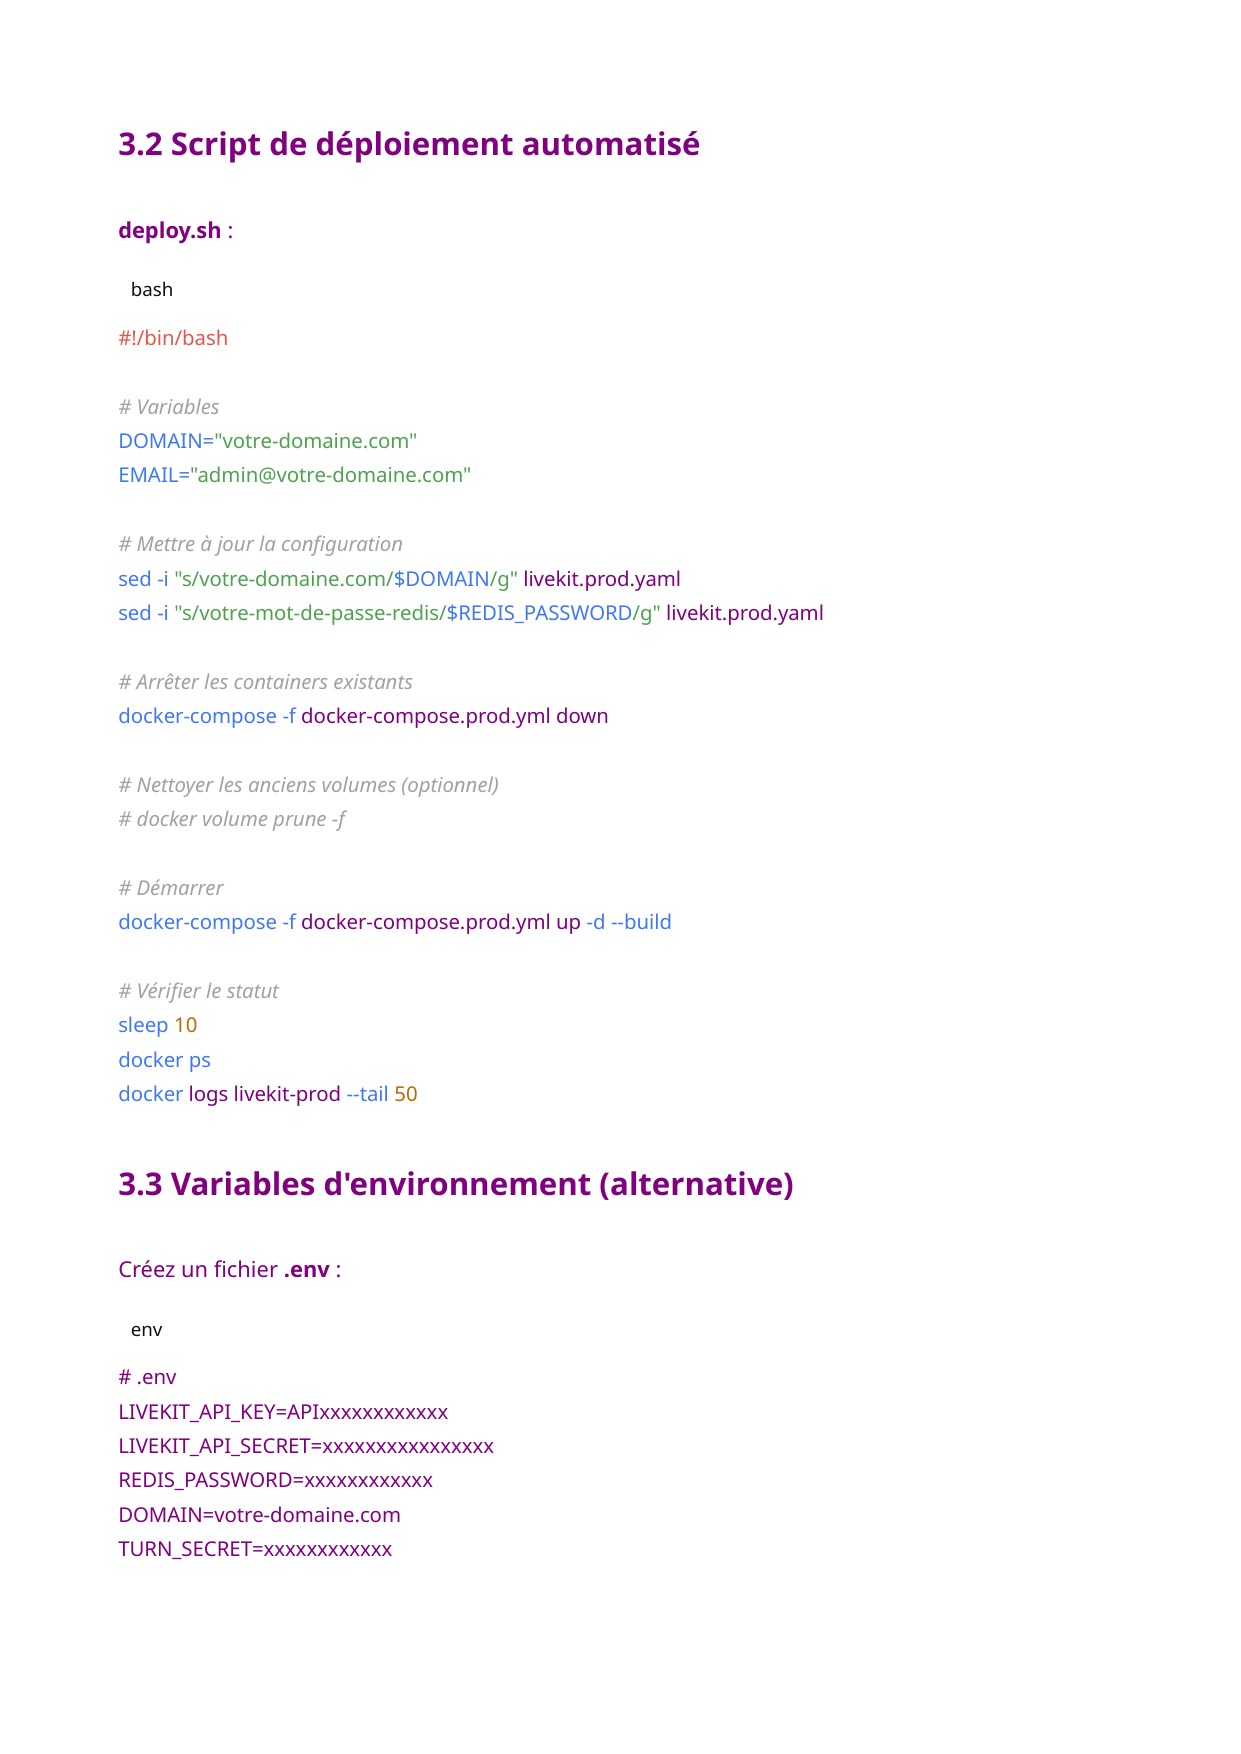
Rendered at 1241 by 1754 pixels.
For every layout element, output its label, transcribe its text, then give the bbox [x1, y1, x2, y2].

text docker-compose -f docker-compose.prod.yml up -d --build [118, 901, 1122, 936]
text REDIS_PASSWORD=xxxxxxxxxxxx [118, 1459, 1122, 1494]
subtitle 3.2 Script de déploiement automatisé [118, 118, 1122, 165]
text # Variables [118, 386, 1122, 420]
text #!/bin/bash [118, 317, 1122, 351]
text LIVEKIT_API_SECRET=xxxxxxxxxxxxxxxx [118, 1425, 1122, 1459]
text docker logs livekit-prod --tail 50 [118, 1073, 1122, 1107]
text Créez un fichier .env : [118, 1254, 1122, 1284]
text # Mettre à jour la configuration [118, 523, 1122, 557]
text # docker volume prune -f [118, 798, 1122, 832]
text sed -i "s/votre-mot-de-passe-redis/$REDIS_PASSWORD/g" livekit.prod.yaml [118, 592, 1122, 626]
text # Arrêter les containers existants [118, 661, 1122, 695]
text sleep 10 [118, 1004, 1122, 1039]
text # Démarrer [118, 867, 1122, 901]
text # Nettoyer les anciens volumes (optionnel) [118, 764, 1122, 798]
text bash [131, 274, 1122, 302]
text EMAIL="admin@votre-domaine.com" [118, 454, 1122, 489]
text LIVEKIT_API_KEY=APIxxxxxxxxxxxx [118, 1391, 1122, 1425]
text deploy.sh : [118, 215, 1122, 245]
text docker-compose -f docker-compose.prod.yml down [118, 695, 1122, 729]
text # Vérifier le statut [118, 970, 1122, 1004]
text TURN_SECRET=xxxxxxxxxxxx [118, 1528, 1122, 1562]
text DOMAIN="votre-domaine.com" [118, 420, 1122, 454]
text sed -i "s/votre-domaine.com/$DOMAIN/g" livekit.prod.yaml [118, 557, 1122, 592]
text docker ps [118, 1039, 1122, 1073]
text DOMAIN=votre-domaine.com [118, 1494, 1122, 1528]
text env [131, 1313, 1122, 1342]
subtitle 3.3 Variables d'environnement (alternative) [118, 1157, 1122, 1204]
text # .env [118, 1356, 1122, 1391]
